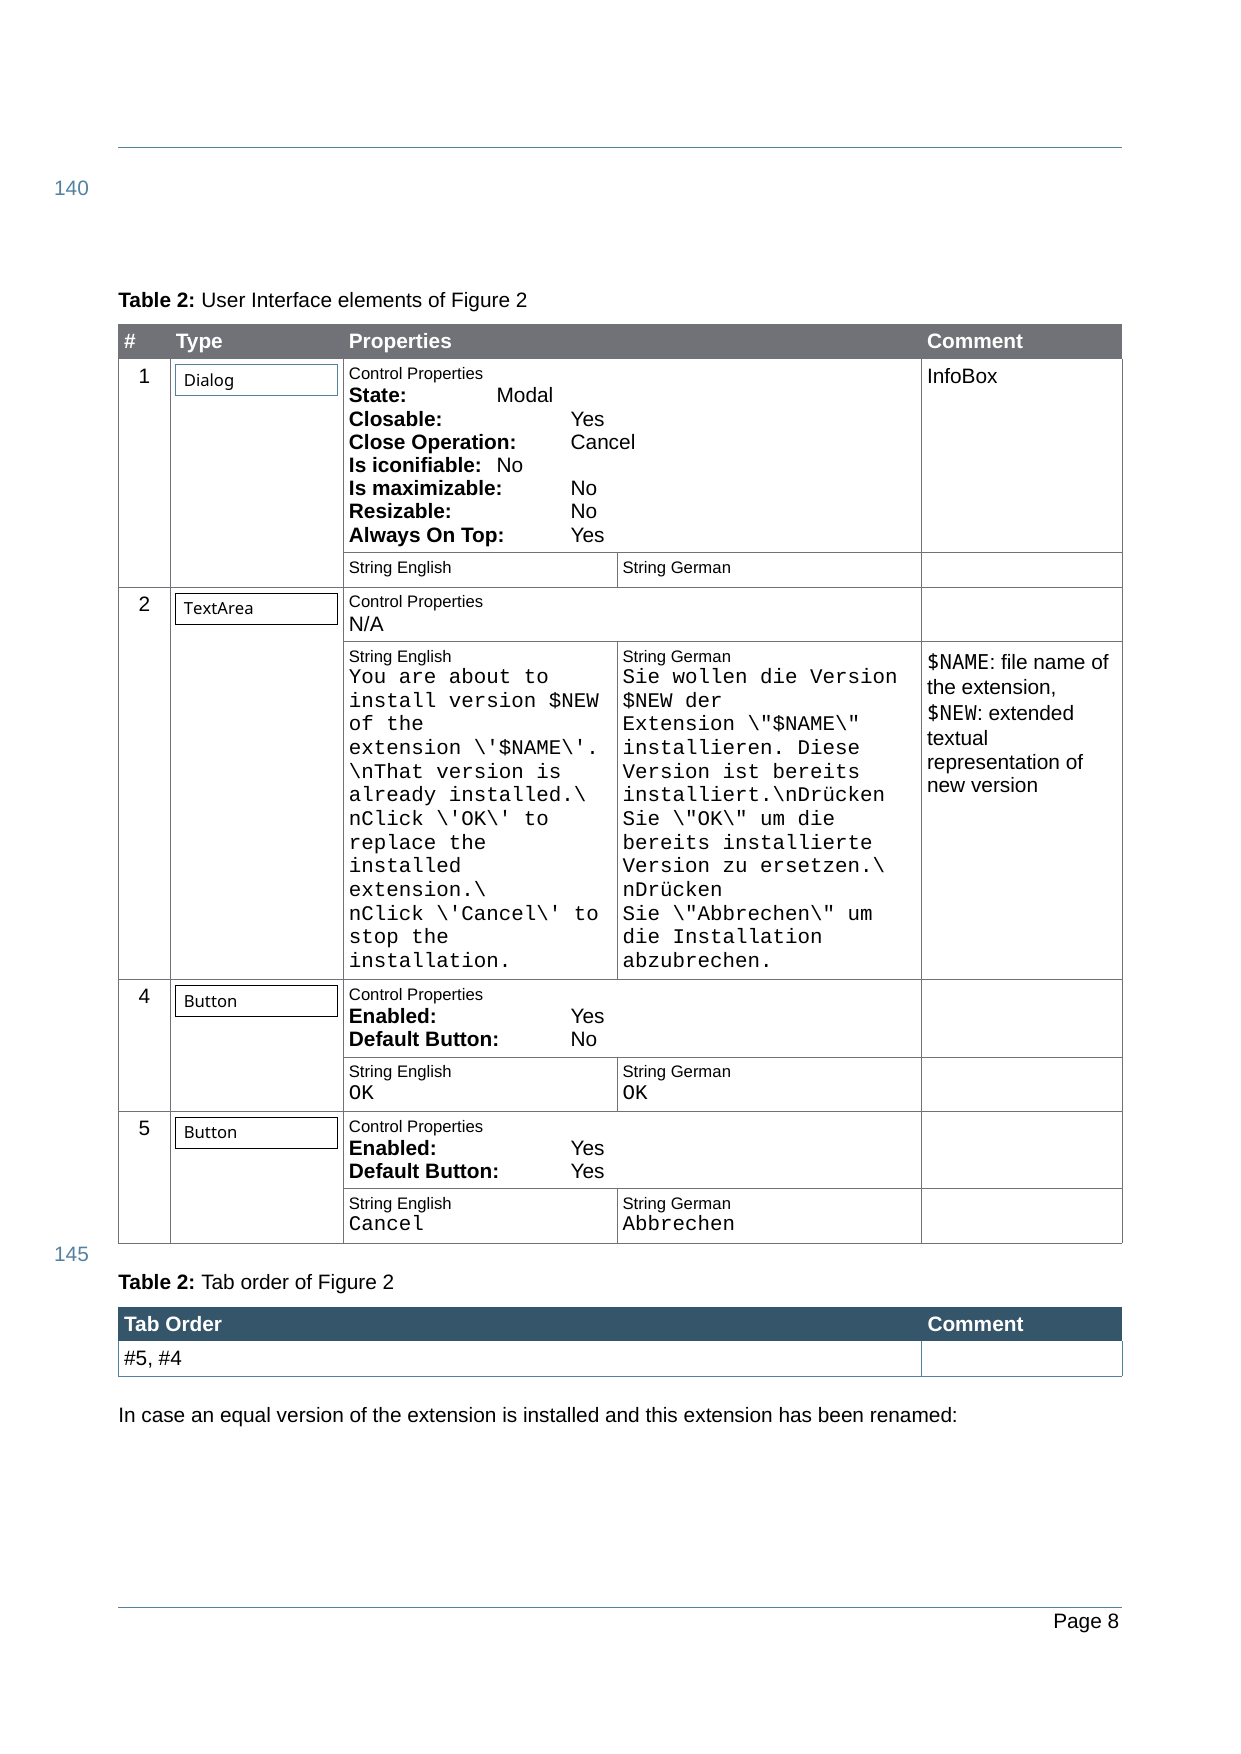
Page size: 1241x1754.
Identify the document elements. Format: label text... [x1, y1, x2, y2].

table_header Tab Order [118, 1307, 921, 1341]
text Table 2: User Interface elements of Figure 2 [118, 288, 1122, 312]
table_cell [922, 1341, 1122, 1376]
table_cell [922, 1189, 1122, 1243]
table_cell 2 [119, 588, 170, 979]
table_cell String English [344, 553, 617, 587]
table_cell String German [618, 553, 921, 587]
table_cell [922, 1058, 1122, 1111]
table_cell #5, #4 [119, 1341, 921, 1376]
table_cell String English Cancel [344, 1189, 617, 1243]
table_header [922, 980, 1122, 1057]
table_cell String German Sie wollen die Version $NEW der Extension \"$NAME\" installieren. Diese Version ist bereits installiert.\nDrücken Sie \"OK\" um die bereits installierte Version zu ersetzen.\nDrücken Sie \"Abbrechen\" um die Installation abzubrechen. [618, 642, 921, 979]
table_cell String German OK [618, 1058, 921, 1111]
table_cell 5 [119, 1112, 170, 1243]
table_header [922, 588, 1122, 641]
table_cell [922, 553, 1122, 587]
table_header Control Properties State: Modal Closable: Yes Close Operation: Cancel Is iconifiable: No Is maximizable: No Resizable: No Always On Top: Yes [344, 359, 921, 552]
table_header Control Properties Enabled: Yes Default Button: No [344, 980, 921, 1057]
table_cell 4 [119, 980, 170, 1111]
table_cell String English OK [344, 1058, 617, 1111]
table_cell String English You are about to install version $NEW of the extension \'$NAME\'.\nThat version is already installed.\nClick \'OK\' to replace the installed extension.\nClick \'Cancel\' to stop the installation. [344, 642, 617, 979]
table_header Type [170, 324, 343, 359]
table_header # [118, 324, 170, 359]
table_header [922, 1112, 1122, 1188]
table_cell 1 [119, 359, 170, 587]
text Table 2: Tab order of Figure 2 [118, 1271, 1122, 1294]
table_cell [171, 980, 343, 1111]
table_header Properties [343, 324, 921, 359]
text In case an equal version of the extension is installed and this extension has been renamed: [118, 1404, 1122, 1427]
table_header Control Properties N/A [344, 588, 921, 641]
table_cell [171, 359, 343, 587]
table_cell [171, 588, 343, 979]
table_cell $NAME: file name of the extension, $NEW: extended textual representation of new version [922, 642, 1122, 979]
table_cell [171, 1112, 343, 1243]
table_cell String German Abbrechen [618, 1189, 921, 1243]
table_header Comment [921, 1307, 1122, 1341]
table_header InfoBox [922, 359, 1122, 552]
table_header Comment [921, 324, 1122, 359]
table_header Control Properties Enabled: Yes Default Button: Yes [344, 1112, 921, 1188]
